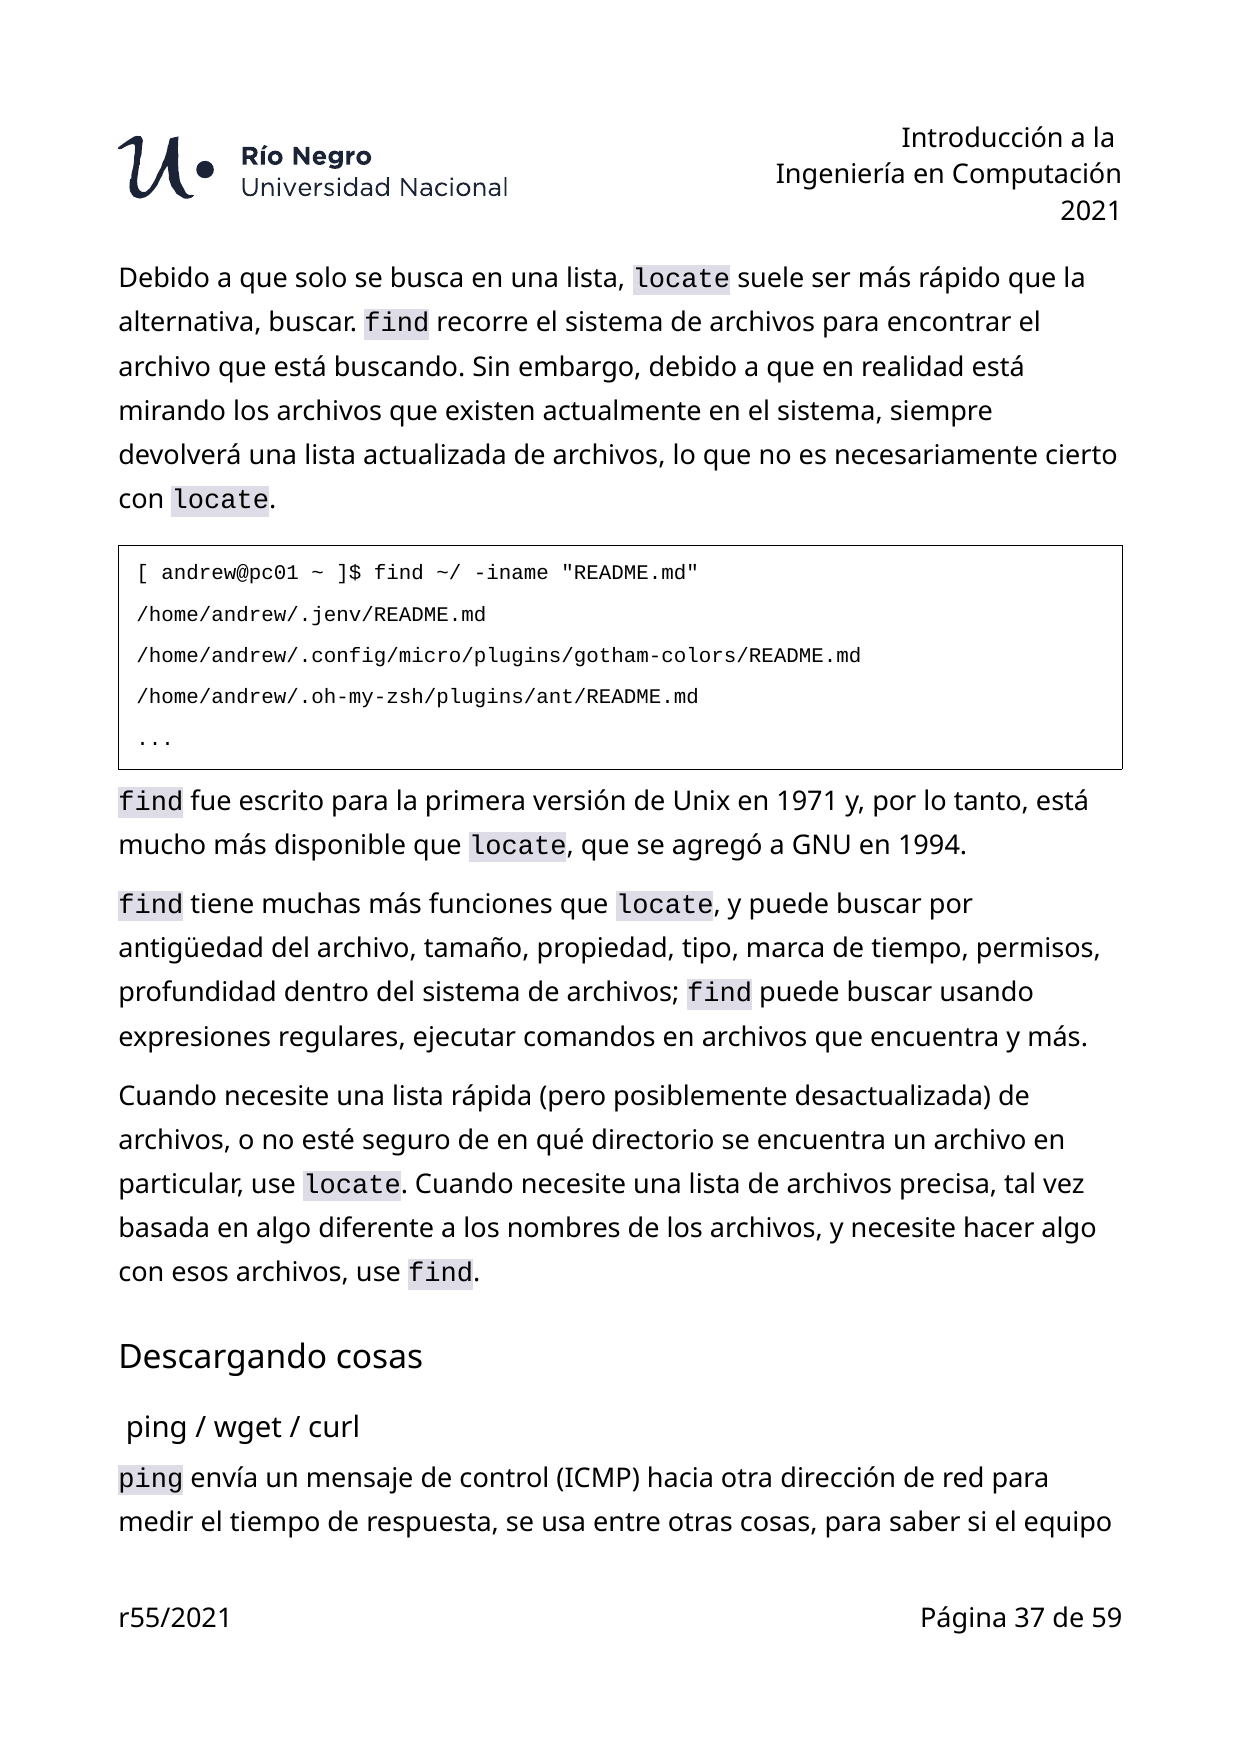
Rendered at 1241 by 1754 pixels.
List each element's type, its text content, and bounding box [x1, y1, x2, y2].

text [ andrew@pc01 ~ ]$ find ~/ -iname "README.md" [119, 546, 1122, 586]
text /home/andrew/.jenv/README.md [119, 586, 1122, 627]
text /home/andrew/.oh-my-zsh/plugins/ant/README.md [119, 668, 1122, 710]
text find tiene muchas más funciones que locate, y puede buscar por antigüedad del archivo, tamaño, propiedad, tipo, marca de tiempo, permisos, profundidad dentro del sistema de archivos; find puede buscar usando expresiones regulares, ejecutar comandos en archivos que encuentra y más. [118, 884, 1122, 1054]
text Debido a que solo se busca en una lista, locate suele ser más rápido que la alternativa, buscar. find recorre el sistema de archivos para encontrar el archivo que está buscando. Sin embargo, debido a que en realidad está mirando los archivos que existen actualmente en el sistema, siempre devolverá una lista actualizada de archivos, lo que no es necesariamente cierto con locate. [118, 258, 1122, 517]
subtitle Descargando cosas [118, 1333, 1122, 1378]
text find fue escrito para la primera versión de Unix en 1971 y, por lo tanto, está mucho más disponible que locate, que se agregó a GNU en 1994. [118, 781, 1122, 862]
subtitle ping / wget / curl [118, 1406, 1122, 1446]
text ... [119, 710, 1122, 769]
text /home/andrew/.config/micro/plugins/gotham-colors/README.md [119, 627, 1122, 668]
text ping envía un mensaje de control (ICMP) hacia otra dirección de red para medir el tiempo de respuesta, se usa entre otras cosas, para saber si el equipo [118, 1458, 1122, 1539]
text Cuando necesite una lista rápida (pero posiblemente desactualizada) de archivos, o no esté seguro de en qué directorio se encuentra un archivo en particular, use locate. Cuando necesite una lista de archivos precisa, tal vez basada en algo diferente a los nombres de los archivos, y necesite hacer algo con esos archivos, use find. [118, 1076, 1122, 1290]
